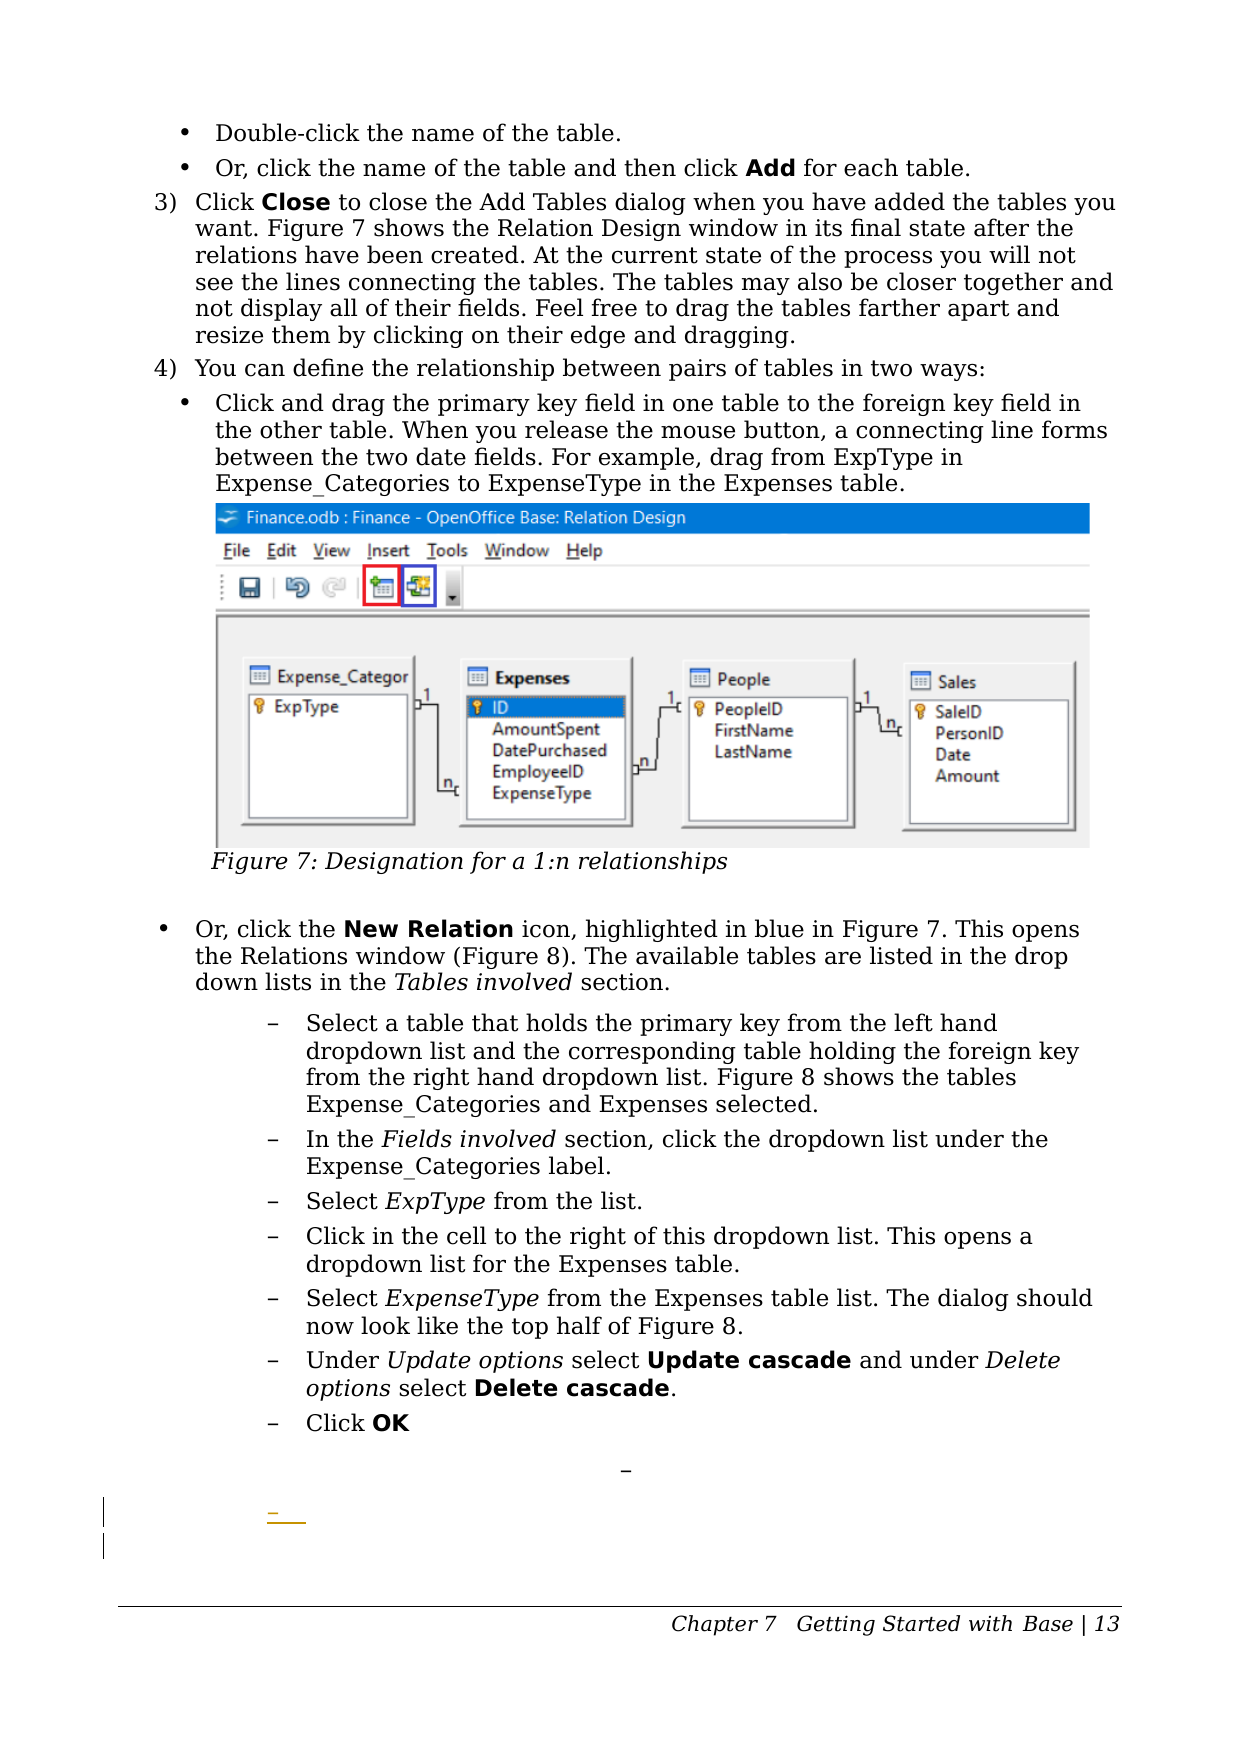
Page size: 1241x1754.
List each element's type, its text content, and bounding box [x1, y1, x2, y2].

list You can define the relationship between pairs of tables in two ways: [177, 355, 1122, 382]
list Click and drag the primary key field in one table to the foreign key field in the other table. When you release the mouse button, a connecting line forms between the two date fields. For example, drag from ExpType in Expense_Categories to ExpenseType in the Expenses table. [177, 388, 1122, 497]
picture [215, 503, 1090, 848]
list Or, click the New Relation icon, highlighted in blue in Figure 7. This opens the Relations window (Figure 8). The available tables are listed in the drop down lists in the Tables involved section. [156, 914, 1122, 996]
list Under Update options select Update cascade and under Delete options select Delete cascade. [267, 1346, 1122, 1402]
list Click Close to close the Add Tables dialog when you have added the tables you want. Figure 7 shows the Relation Design window in its final state after the relations have been created. At the current state of the process you will not see the lines connecting the tables. The tables may also be closer together and not display all of their fields. Feel free to drag the tables farther apart and resize them by clicking on their edge and dragging. [177, 189, 1122, 349]
list Select ExpType from the list. [267, 1186, 1122, 1215]
list Click in the cell to the right of this dropdown list. This opens a dropdown list for the Expenses table. [267, 1222, 1122, 1277]
text Figure 7: Designation for a 1:n relationships [211, 503, 1094, 874]
list In the Fields involved section, click the dropdown list under the Expense_Categories label. [267, 1124, 1122, 1180]
list Select ExpenseType from the Expenses table list. The dialog should now look like the top half of Figure 8. [267, 1284, 1122, 1339]
list Select a table that holds the primary key from the left hand dropdown list and the corresponding table holding the foreign key from the right hand dropdown list. Figure 8 shows the tables Expense_Categories and Expenses selected. [267, 1009, 1122, 1118]
list Double-click the name of the table. [177, 118, 1122, 147]
list Or, click the name of the table and then click Add for each table. [177, 153, 1122, 183]
list Click OK [267, 1408, 1122, 1437]
